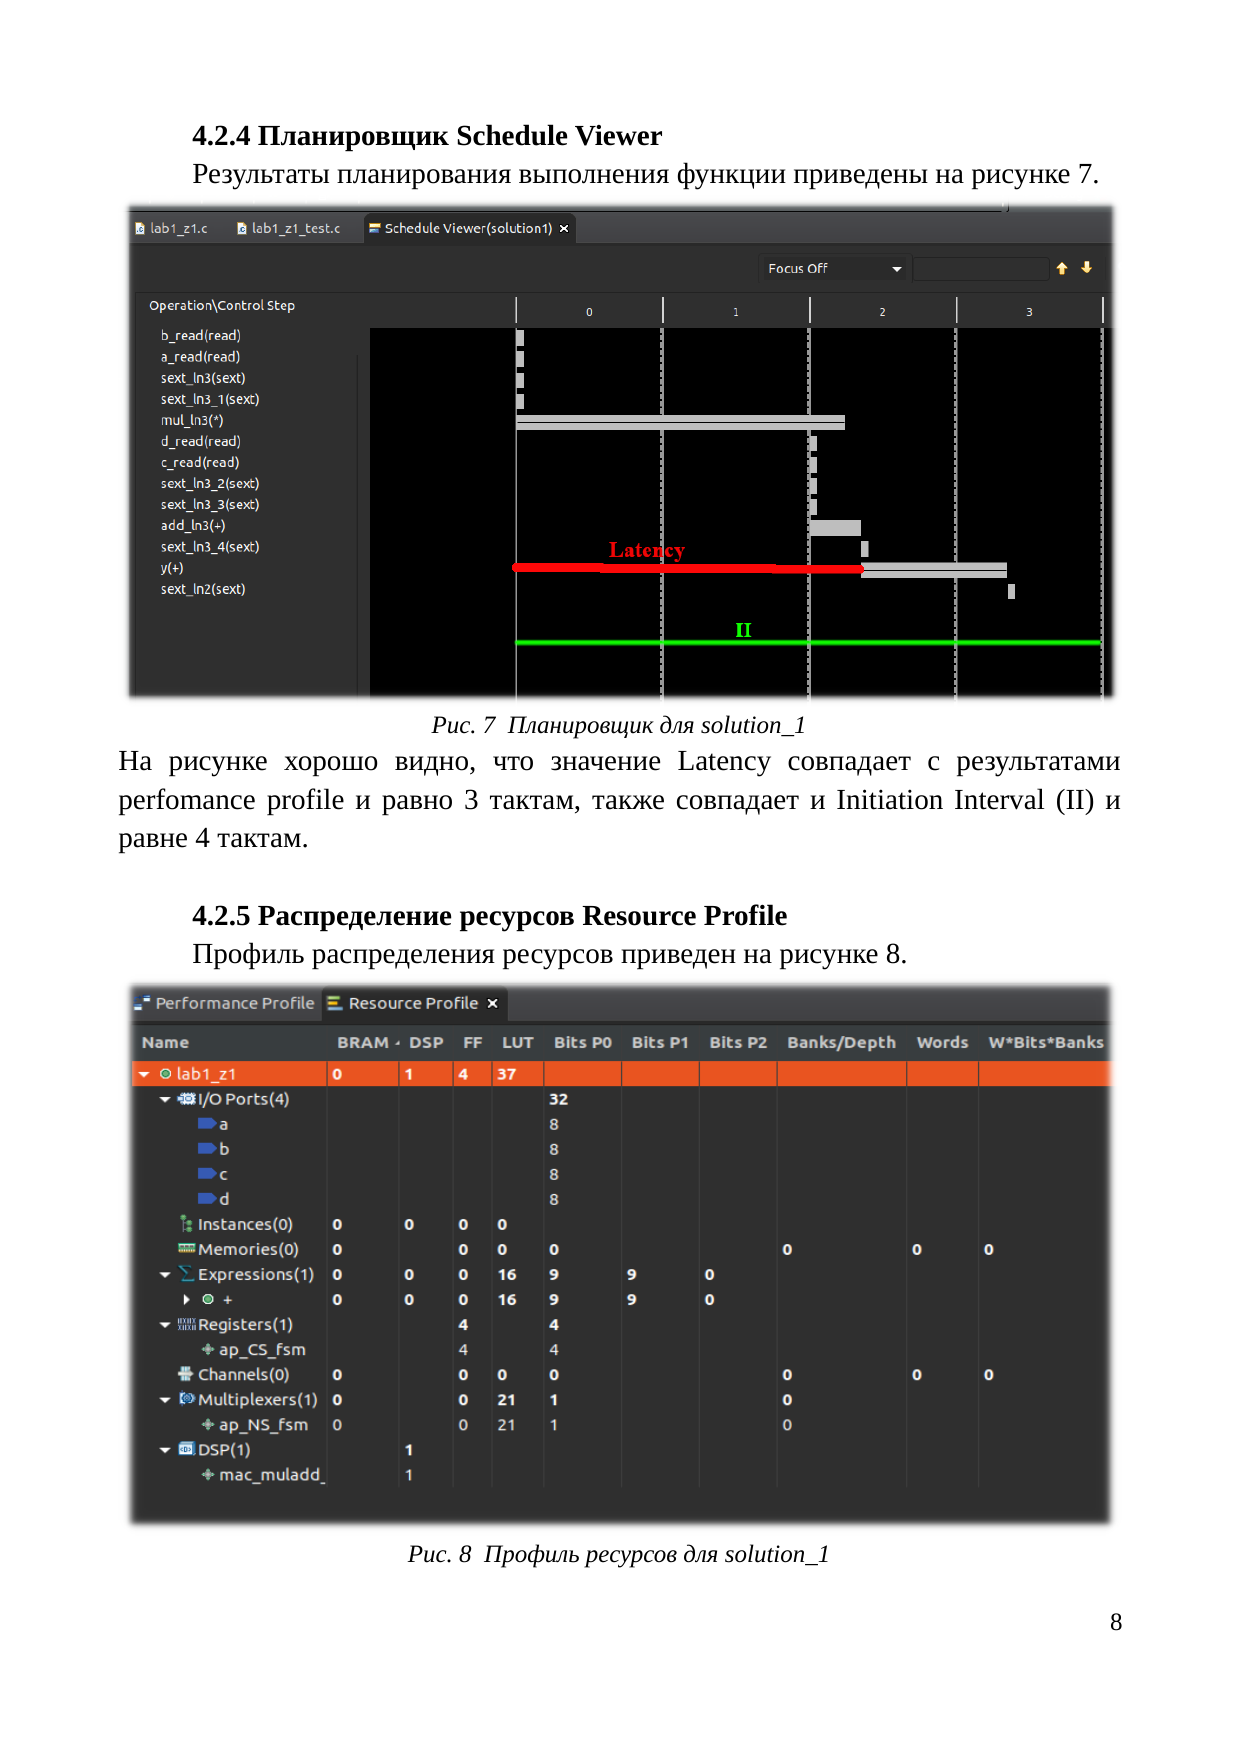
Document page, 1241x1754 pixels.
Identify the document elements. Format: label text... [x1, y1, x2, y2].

text 4.2.4 Планировщик Schedule Viewer [118, 118, 1122, 152]
picture [118, 195, 1123, 707]
text 4.2.5 Распределение ресурсов Resource Profile [118, 898, 1122, 931]
text Результаты планирования выполнения функции приведены на рисунке 7. [118, 157, 1122, 190]
picture [118, 974, 1123, 1536]
text Рис. 8 Профиль ресурсов для solution_1 [118, 1536, 1122, 1568]
text Рис. 7 Планировщик для solution_1 [118, 707, 1122, 739]
text Профиль распределения ресурсов приведен на рисунке 8. [118, 936, 1122, 970]
text На рисунке хорошо видно, что значение Latency совпадает с результатами perfomance profile и равно 3 тактам, также совпадает и Initiation Interval (II) и равне 4 тактам. [118, 743, 1122, 854]
